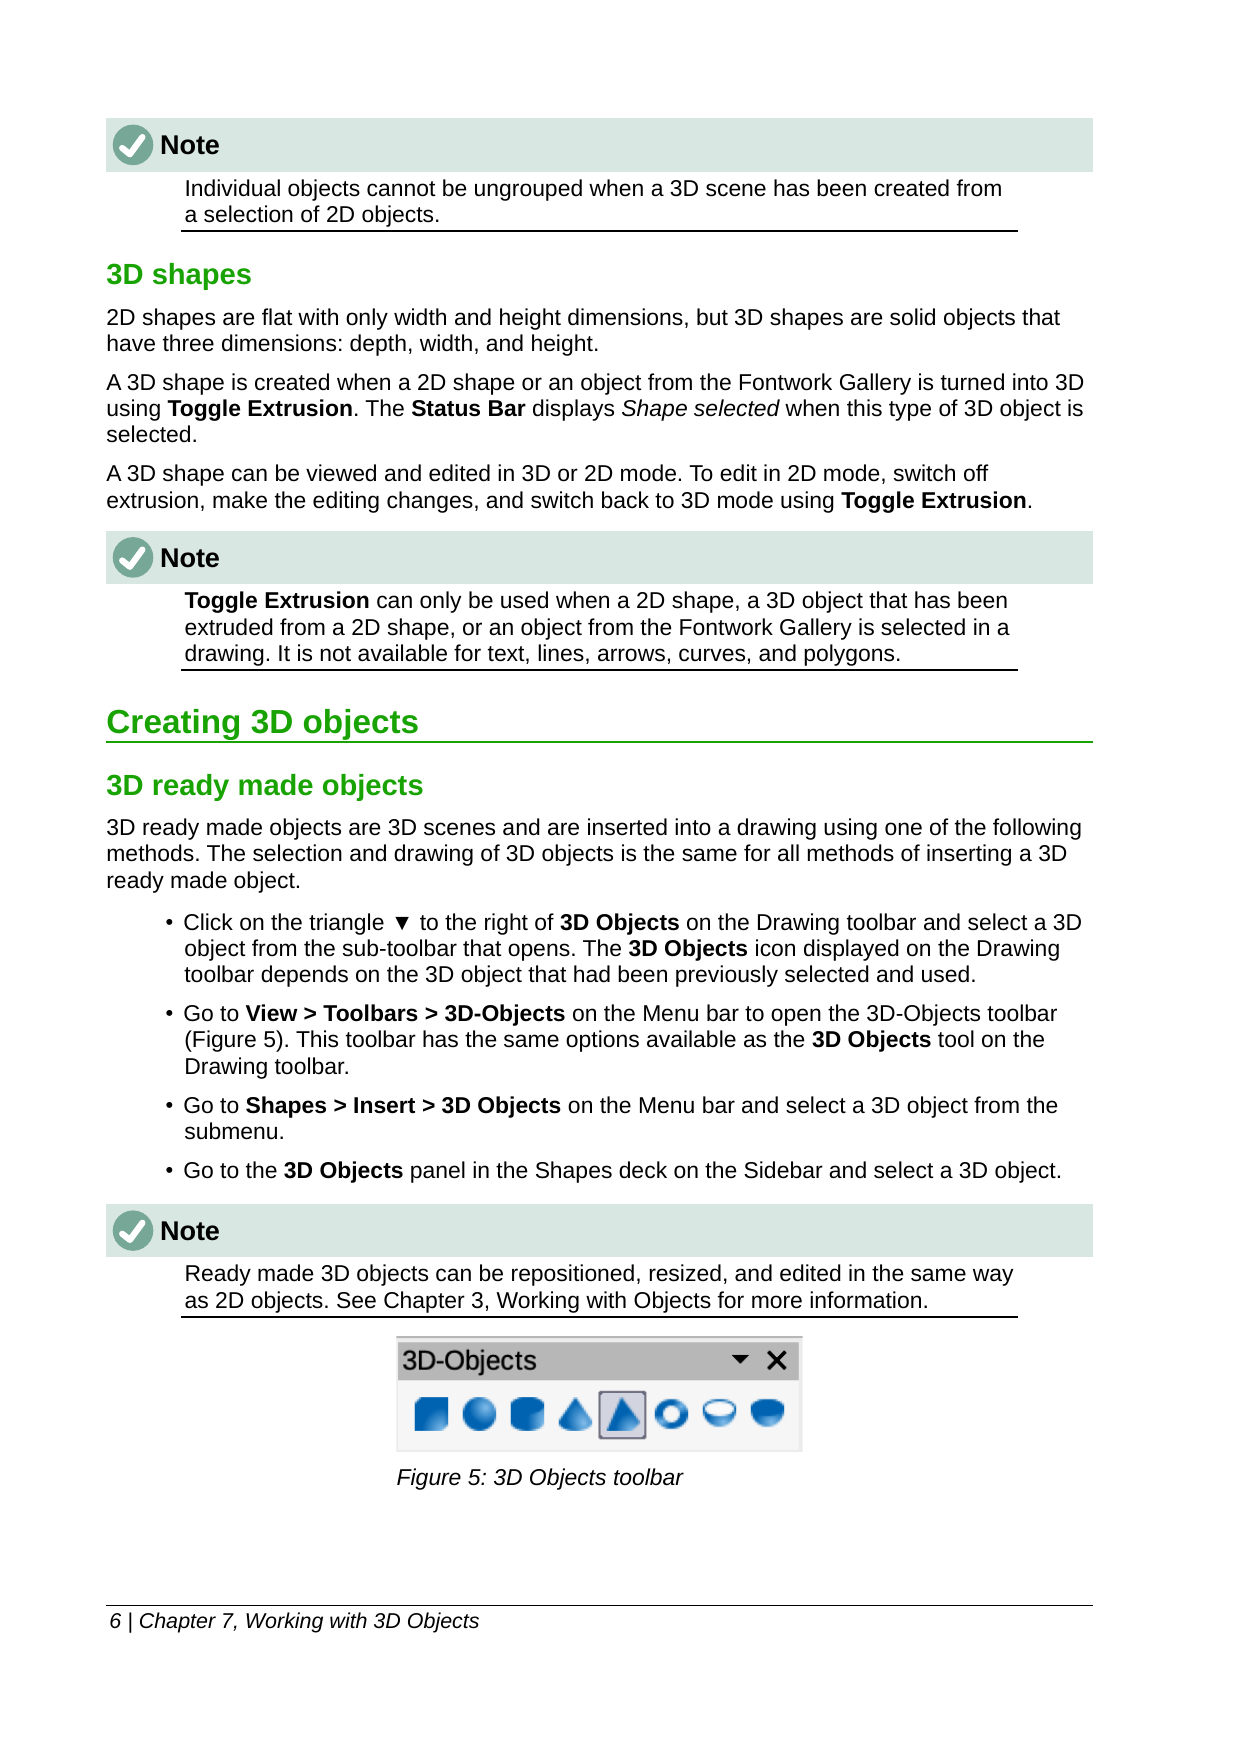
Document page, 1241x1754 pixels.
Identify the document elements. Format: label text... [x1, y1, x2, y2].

list Go to Shapes > Insert > 3D Objects on the Menu bar and select a 3D object from the submenu. [162, 1089, 1093, 1144]
subtitle Note [106, 531, 1093, 584]
text A 3D shape can be viewed and edited in 3D or 2D mode. To edit in 2D mode, switch off extrusion, make the editing changes, and switch back to 3D mode using Toggle Extrusion. [106, 460, 1093, 513]
list Go to the 3D Objects panel in the Shapes deck on the Sidebar and select a 3D object. [162, 1154, 1093, 1186]
text Figure 5: 3D Objects toolbar [396, 1464, 803, 1490]
text A 3D shape is created when a 2D shape or an object from the Fontwork Gallery is turned into 3D using Toggle Extrusion. The Status Bar displays Shape selected when this type of 3D object is selected. [106, 369, 1093, 448]
picture [396, 1336, 803, 1452]
list Click on the triangle ▼ to the right of 3D Objects on the Drawing toolbar and select a 3D object from the sub-toolbar that opens. The 3D Objects icon displayed on the Drawing toolbar depends on the 3D object that had been previously selected and used. [162, 906, 1093, 988]
subtitle Note [106, 118, 1093, 172]
text 2D shapes are flat with only width and height dimensions, but 3D shapes are solid objects that have three dimensions: depth, width, and height. [106, 303, 1093, 356]
text Toggle Extrusion can only be used when a 2D shape, a 3D object that has been extruded from a 2D shape, or an object from the Fontwork Gallery is selected in a drawing. It is not available for text, lines, arrows, curves, and polygons. [181, 584, 1018, 669]
text Individual objects cannot be ungrouped when a 3D scene has been created from a selection of 2D objects. [181, 172, 1018, 230]
list Go to View > Toolbars > 3D-Objects on the Menu bar to open the 3D-Objects toolbar (Figure 5). This toolbar has the same options available as the 3D Objects tool on the Drawing toolbar. [162, 997, 1093, 1079]
subtitle Creating 3D objects [106, 702, 1093, 741]
subtitle Note [106, 1204, 1093, 1257]
subtitle 3D ready made objects [106, 768, 1093, 802]
text Ready made 3D objects can be repositioned, resized, and edited in the same way as 2D objects. See Chapter 3, Working with Objects for more information. [181, 1257, 1018, 1316]
text 3D ready made objects are 3D scenes and are inserted into a drawing using one of the following methods. The selection and drawing of 3D objects is the same for all methods of inserting a 3D ready made object. [106, 814, 1093, 893]
subtitle 3D shapes [106, 257, 1093, 291]
